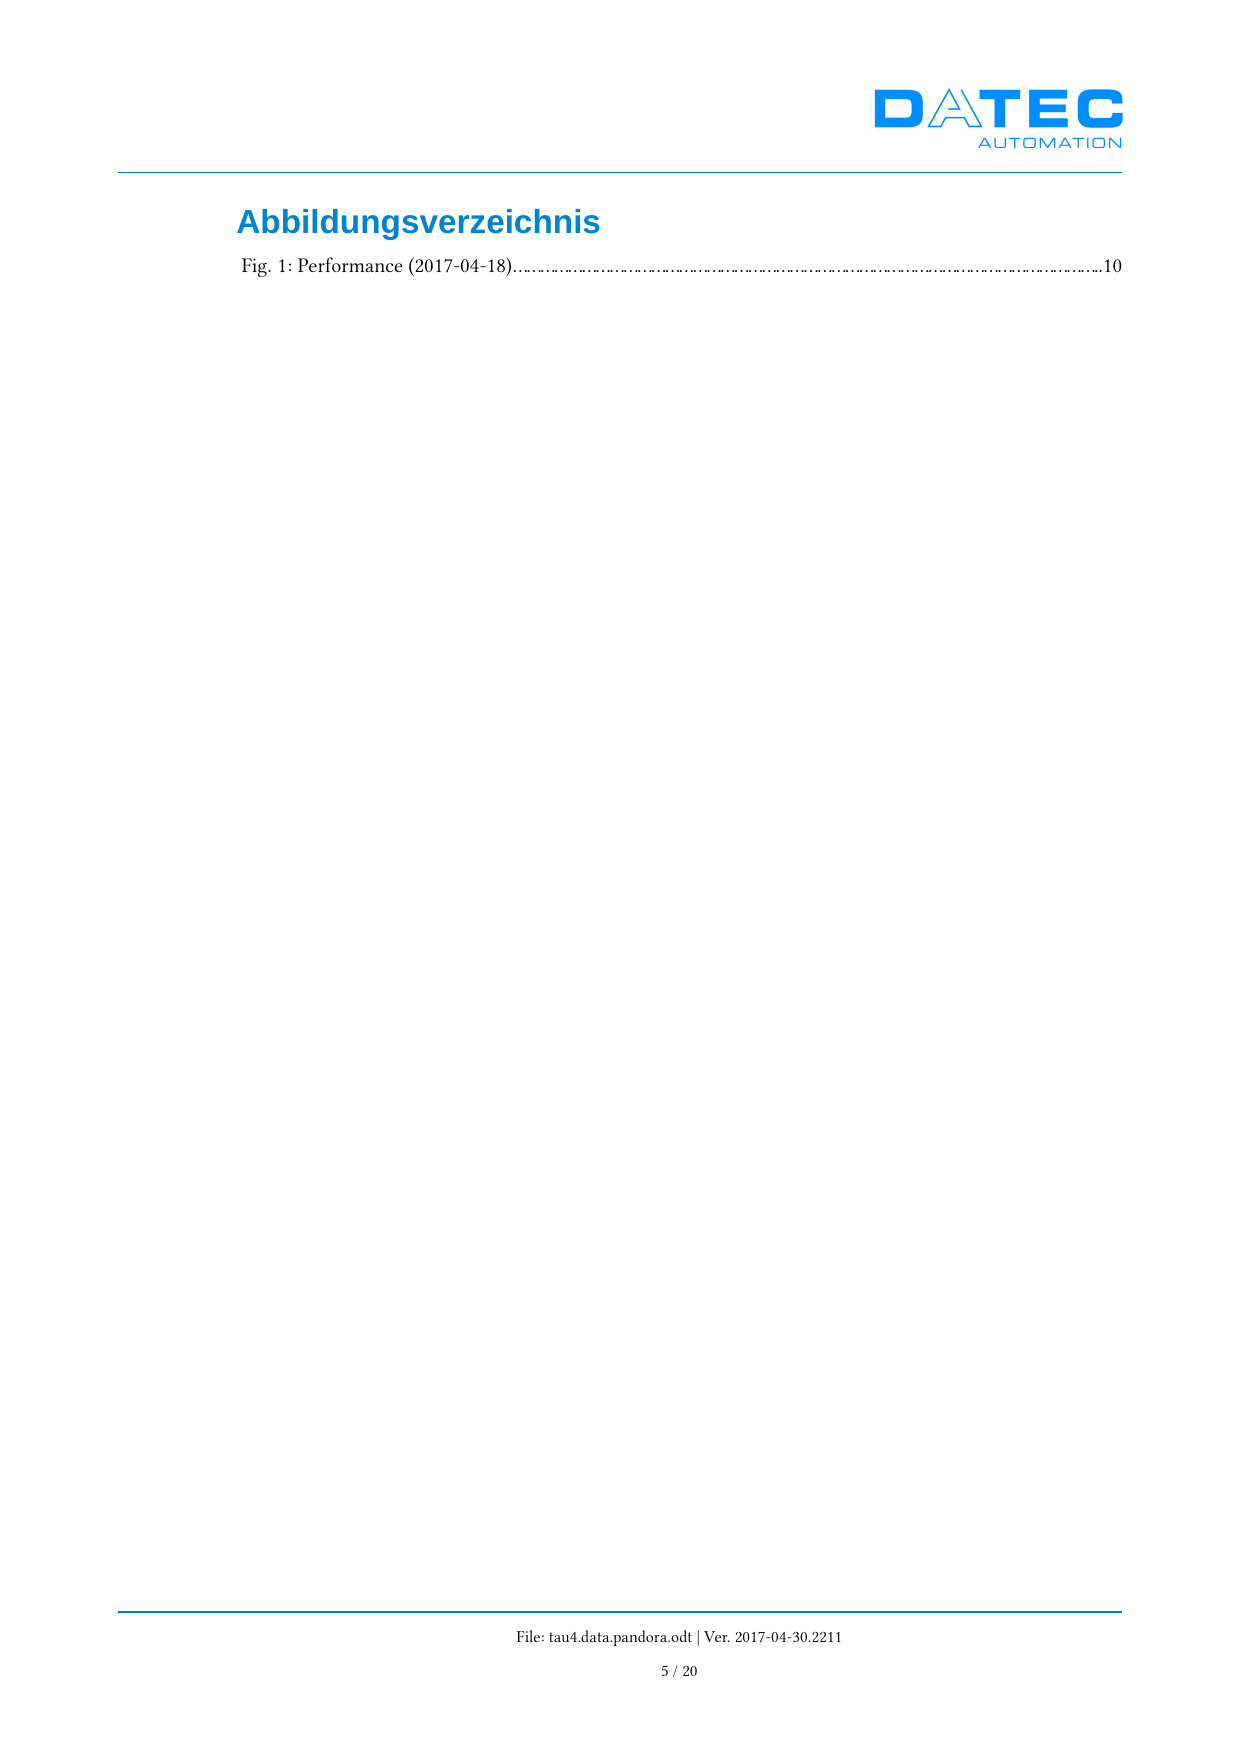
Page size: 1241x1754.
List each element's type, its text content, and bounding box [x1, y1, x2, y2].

subtitle Abbildungsverzeichnis [236, 202, 1122, 241]
text Fig. 1: Performance (2017-04-18) 10 [236, 253, 1122, 277]
picture [874, 88, 1123, 148]
